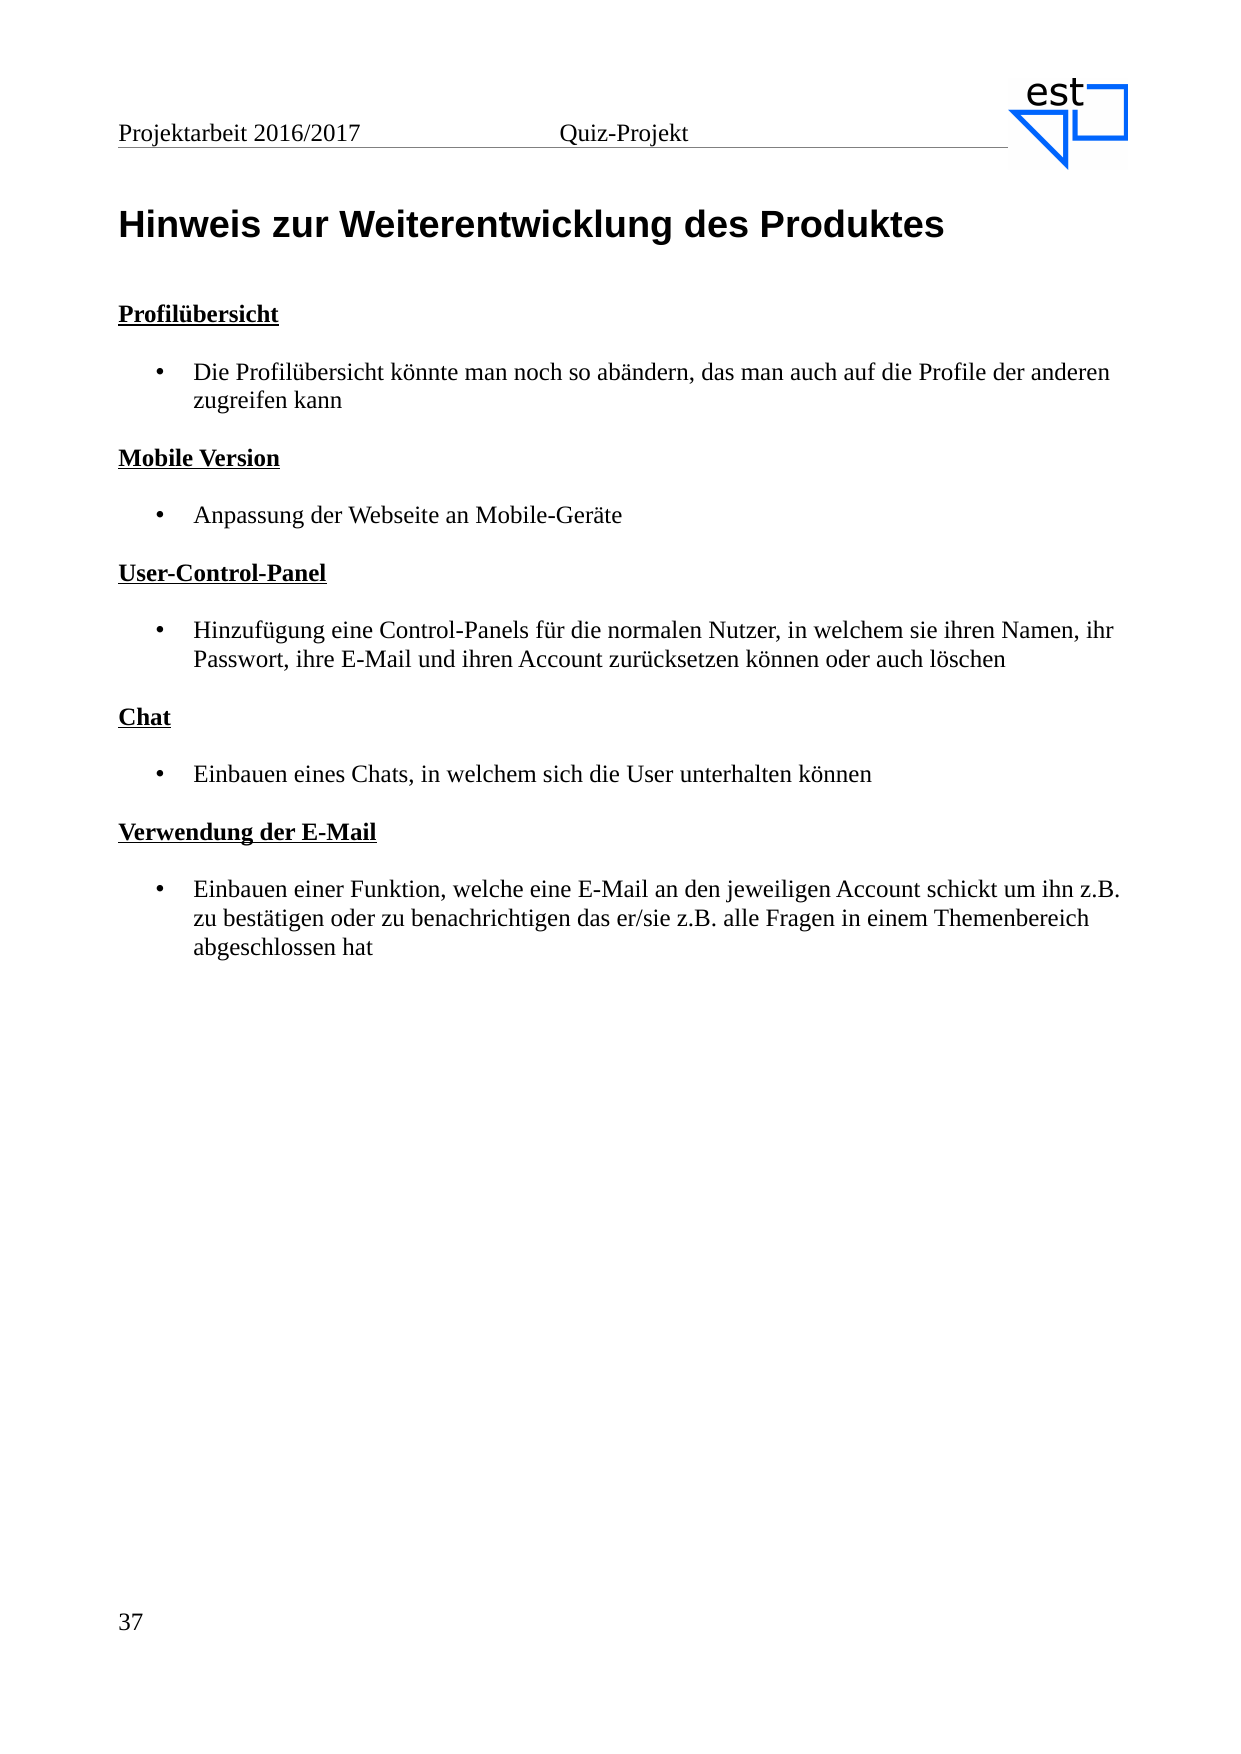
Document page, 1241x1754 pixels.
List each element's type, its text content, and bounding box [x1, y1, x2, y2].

list Anpassung der Webseite an Mobile-Geräte [156, 500, 1122, 529]
text User-Control-Panel [118, 558, 1122, 587]
text Profilübersicht [118, 299, 1122, 328]
picture [1008, 78, 1128, 170]
list Die Profilübersicht könnte man noch so abändern, das man auch auf die Profile der anderen zugreifen kann [156, 357, 1122, 414]
list Einbauen eines Chats, in welchem sich die User unterhalten können [156, 759, 1122, 788]
text Verwendung der E-Mail [118, 817, 1122, 845]
subtitle Hinweis zur Weiterentwicklung des Produktes [118, 202, 1122, 245]
list Hinzufügung eine Control-Panels für die normalen Nutzer, in welchem sie ihren Namen, ihr Passwort, ihre E-Mail und ihren Account zurücksetzen können oder auch löschen [156, 615, 1122, 673]
text Mobile Version [118, 443, 1122, 472]
text Chat [118, 702, 1122, 730]
list Einbauen einer Funktion, welche eine E-Mail an den jeweiligen Account schickt um ihn z.B. zu bestätigen oder zu benachrichtigen das er/sie z.B. alle Fragen in einem Themenbereich abgeschlossen hat [156, 874, 1122, 960]
